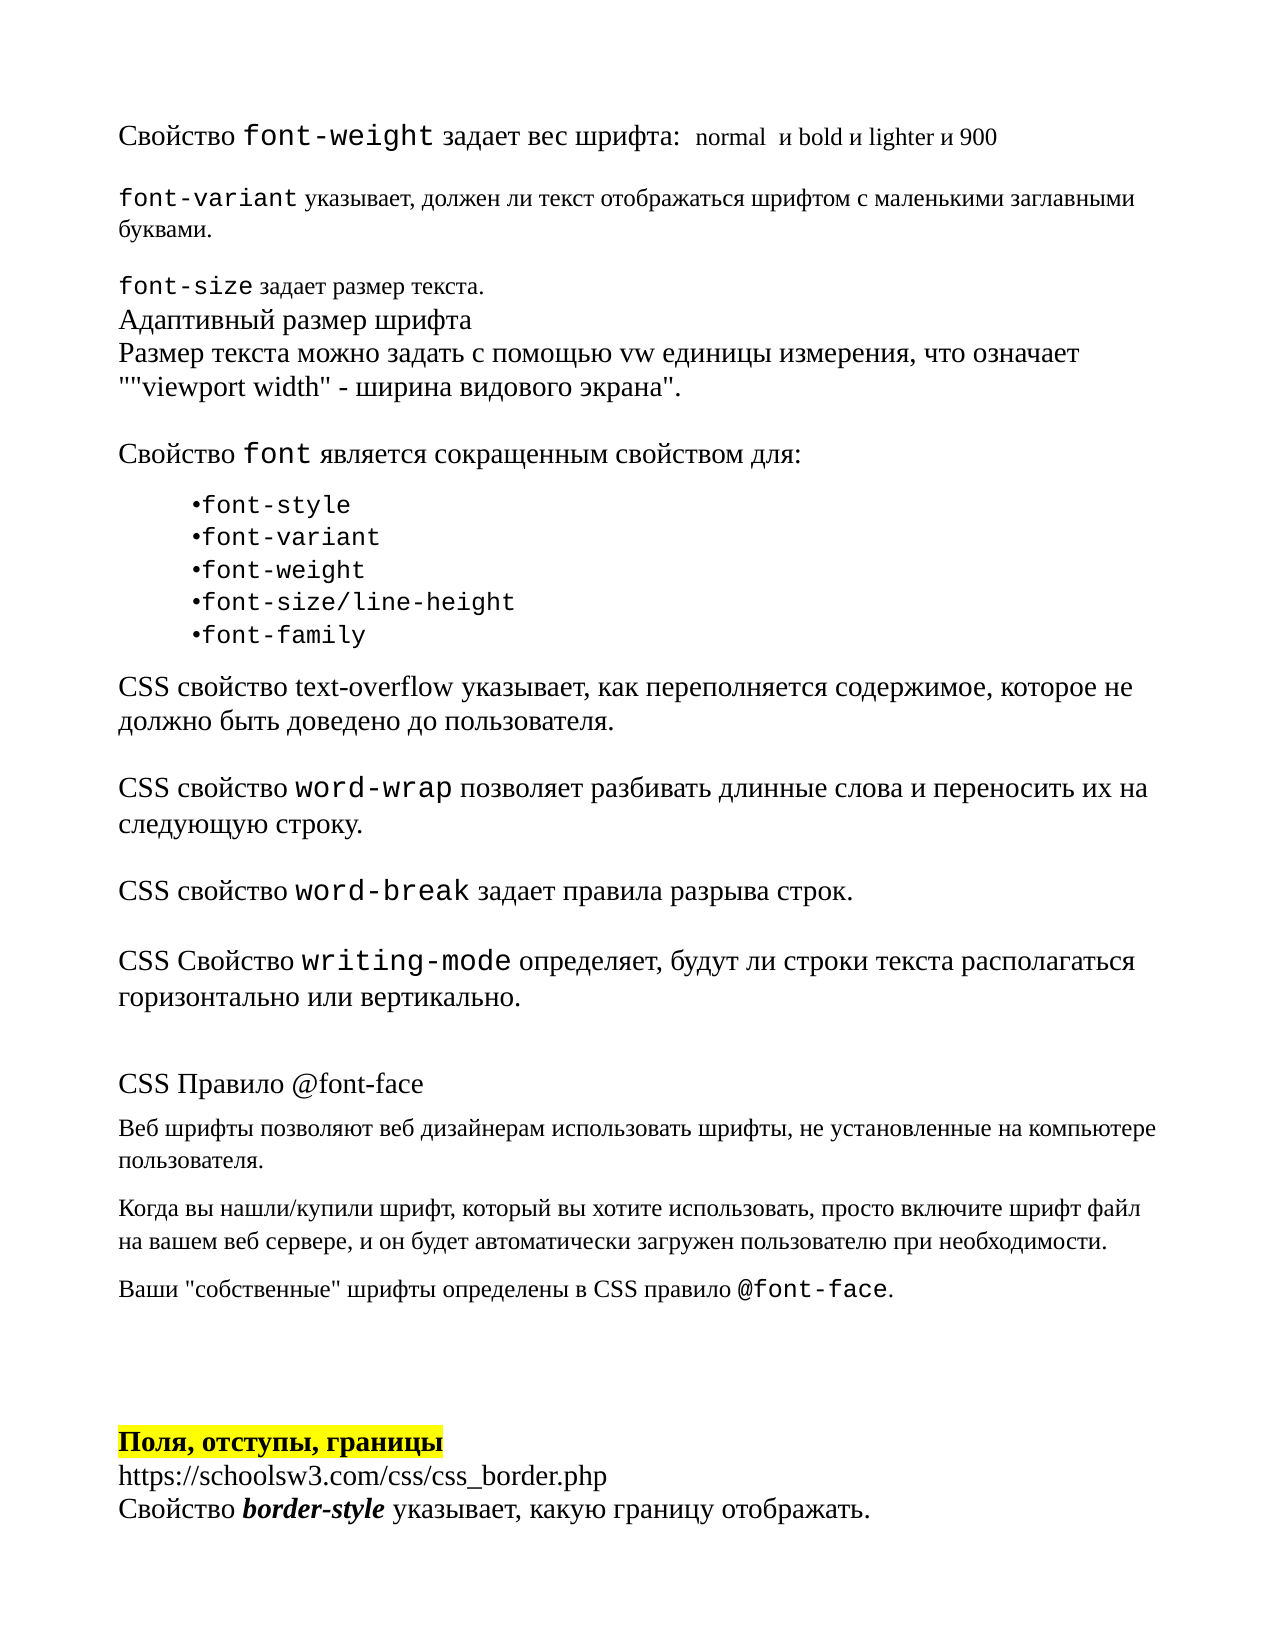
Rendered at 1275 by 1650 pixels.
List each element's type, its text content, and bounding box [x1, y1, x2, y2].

text CSS свойство text-overflow указывает, как переполняется содержимое, которое не должно быть доведено до пользователя. [118, 669, 1157, 736]
text CSS свойство word-wrap позволяет разбивать длинные слова и переносить их на следующую строку. [118, 770, 1157, 839]
text CSS свойство word-break задает правила разрыва строк. [118, 873, 1157, 909]
list font-variant [118, 525, 1157, 553]
text Когда вы нашли/купили шрифт, который вы хотите использовать, просто включите шрифт файл на вашем веб сервере, и он будет автоматически загружен пользователю при необходимости. [118, 1193, 1157, 1255]
text Адаптивный размер шрифта [118, 302, 1157, 336]
text Ваши "собственные" шрифты определены в CSS правило @font-face. [118, 1274, 1157, 1305]
text Свойство font-weight задает вес шрифта: normal и bold и lighter и 900 font-variant указывает, должен ли текст отображаться шрифтом с маленькими заглавными буквами. font-size задает размер текста. [118, 118, 1157, 302]
list font-family [118, 622, 1157, 651]
list font-weight [118, 557, 1157, 586]
text CSS Свойство writing-mode определяет, будут ли строки текста располагаться горизонтально или вертикально. [118, 943, 1157, 1012]
text Веб шрифты позволяют веб дизайнерам использовать шрифты, не установленные на компьютере пользователя. [118, 1113, 1157, 1174]
list font-size/line-height [118, 590, 1157, 618]
text Свойство font является сокращенным свойством для: [118, 436, 1157, 472]
text Свойство border-style указывает, какую границу отображать. [118, 1492, 1157, 1525]
subtitle CSS Правило @font-face [118, 1067, 1157, 1100]
text https://schoolsw3.com/css/css_border.php [118, 1458, 1157, 1492]
text Размер текста можно задать с помощью vw единицы измерения, что означает ""viewport width" - ширина видового экрана". [118, 336, 1157, 403]
text Поля, отступы, границы [118, 1391, 1157, 1458]
list font-style [118, 492, 1157, 521]
